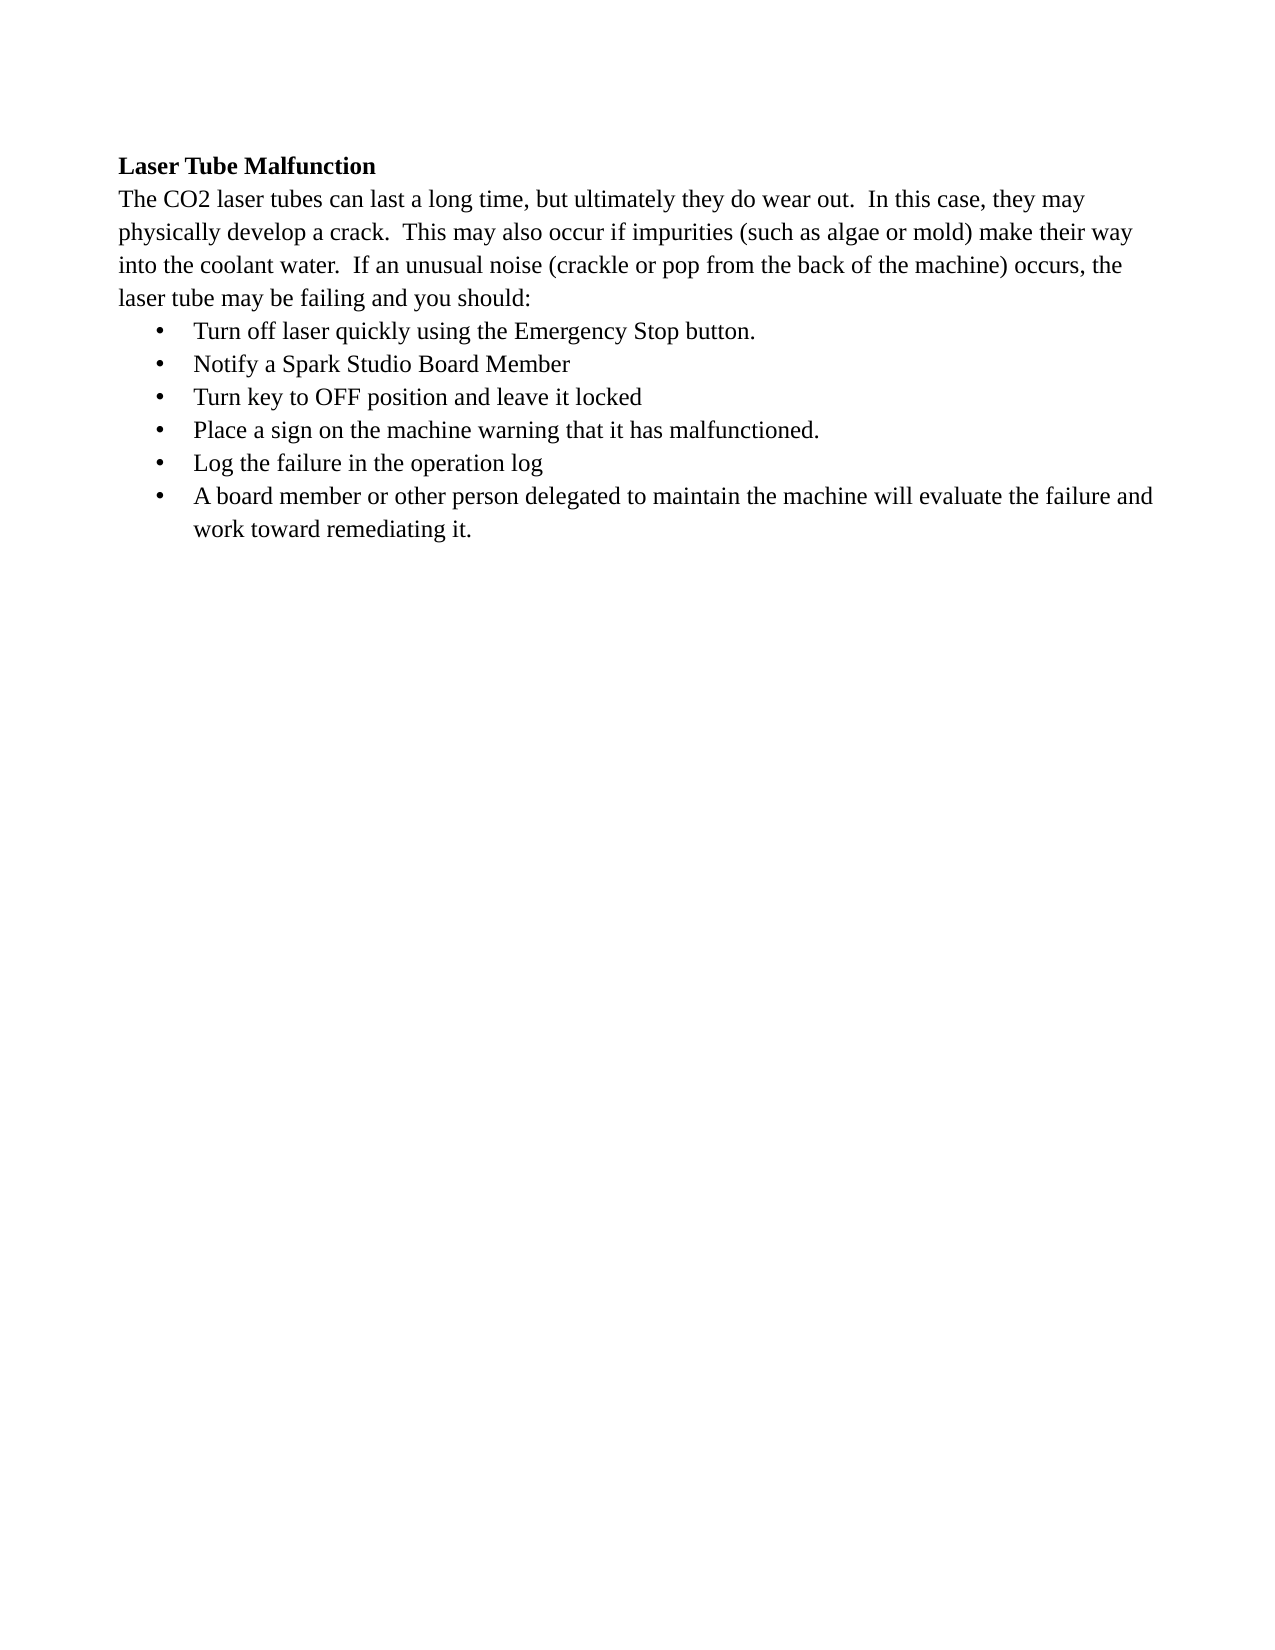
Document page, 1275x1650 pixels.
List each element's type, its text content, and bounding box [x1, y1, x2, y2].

text The CO2 laser tubes can last a long time, but ultimately they do wear out. In this case, they may physically develop a crack. This may also occur if impurities (such as algae or mold) make their way into the coolant water. If an unusual noise (crackle or pop from the back of the machine) occurs, the laser tube may be failing and you should: [118, 184, 1157, 312]
list Notify a Spark Studio Board Member [156, 349, 1157, 378]
list A board member or other person delegated to maintain the machine will evaluate the failure and work toward remediating it. [156, 481, 1157, 543]
list Place a sign on the machine warning that it has malfunctioned. [156, 415, 1157, 444]
list Log the failure in the operation log [156, 448, 1157, 477]
text Laser Tube Malfunction [118, 151, 1157, 180]
list Turn off laser quickly using the Emergency Stop button. [156, 316, 1157, 345]
list Turn key to OFF position and leave it locked [156, 382, 1157, 411]
